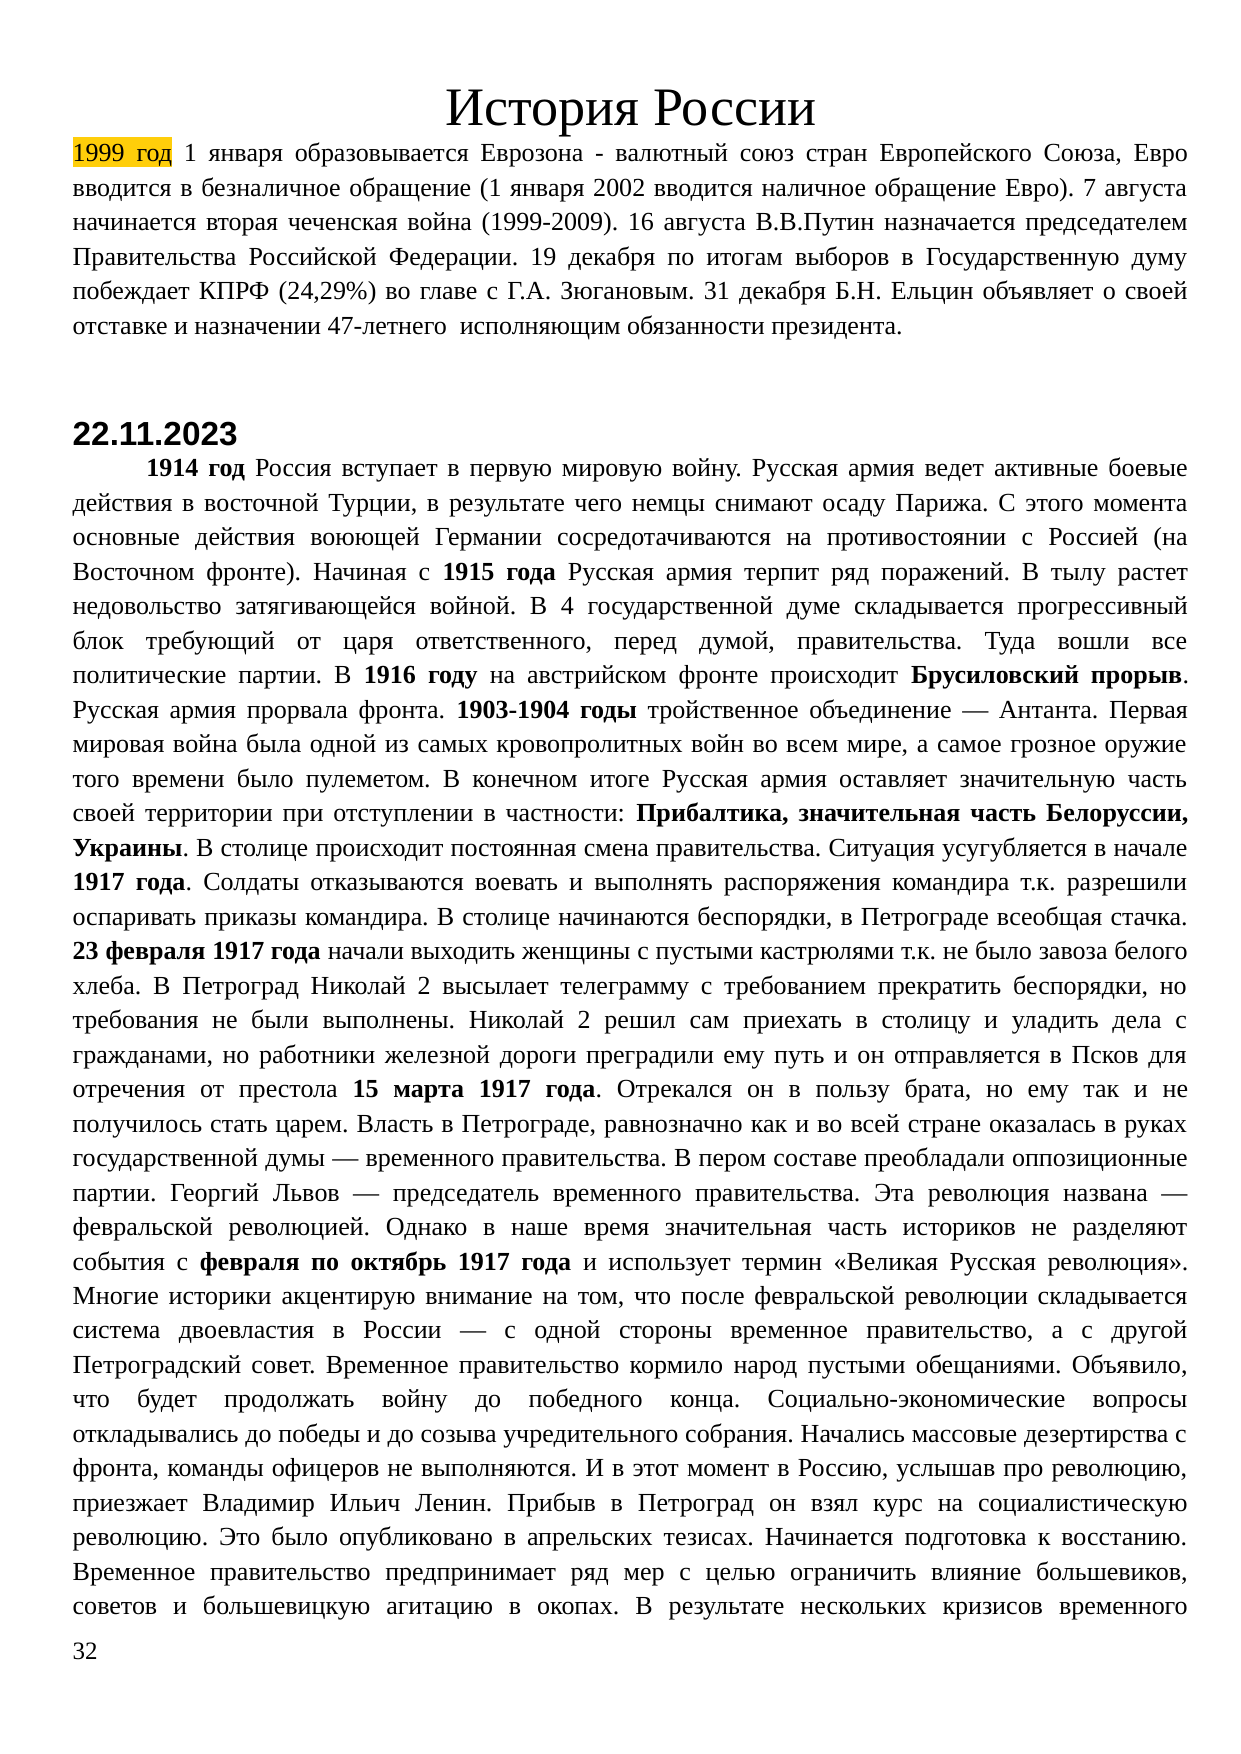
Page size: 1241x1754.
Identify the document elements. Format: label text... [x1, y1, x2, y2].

text 1999 год 1 января образовывается Еврозона - валютный союз стран Европейского Союза, Евро вводится в безналичное обращение (1 января 2002 вводится наличное обращение Евро). 7 августа начинается вторая чеченская война (1999-2009). 16 августа В.В.Путин назначается председателем Правительства Российской Федерации. 19 декабря по итогам выборов в Государственную думу побеждает КПРФ (24,29%) во главе с Г.А. Зюгановым. 31 декабря Б.Н. Ельцин объявляет о своей отставке и назначении 47-летнего исполняющим обязанности президента. [72, 137, 1189, 340]
subtitle 22.11.2023 [72, 414, 1189, 452]
text 1914 год Россия вступает в первую мировую войну. Русская армия ведет активные боевые действия в восточной Турции, в результате чего немцы снимают осаду Парижа. С этого момента основные действия воюющей Германии сосредотачиваются на противостоянии с Россией (на Восточном фронте). Начиная с 1915 года Русская армия терпит ряд поражений. В тылу растет недовольство затягивающейся войной. В 4 государственной думе складывается прогрессивный блок требующий от царя ответственного, перед думой, правительства. Туда вошли все политические партии. В 1916 году на австрийском фронте происходит Брусиловский прорыв. Русская армия прорвала фронта. 1903-1904 годы тройственное объединение — Антанта. Первая мировая война была одной из самых кровопролитных войн во всем мире, а самое грозное оружие того времени было пулеметом. В конечном итоге Русская армия оставляет значительную часть своей территории при отступлении в частности: Прибалтика, значительная часть Белоруссии, Украины. В столице происходит постоянная смена правительства. Ситуация усугубляется в начале 1917 года. Солдаты отказываются воевать и выполнять распоряжения командира т.к. разрешили оспаривать приказы командира. В столице начинаются беспорядки, в Петрограде всеобщая стачка. 23 февраля 1917 года начали выходить женщины с пустыми кастрюлями т.к. не было завоза белого хлеба. В Петроград Николай 2 высылает телеграмму с требованием прекратить беспорядки, но требования не были выполнены. Николай 2 решил сам приехать в столицу и уладить дела с гражданами, но работники железной дороги преградили ему путь и он отправляется в Псков для отречения от престола 15 марта 1917 года. Отрекался он в пользу брата, но ему так и не получилось стать царем. Власть в Петрограде, равнозначно как и во всей стране оказалась в руках государственной думы — временного правительства. В пером составе преобладали оппозиционные партии. Георгий Львов — председатель временного правительства. Эта революция названа — февральской революцией. Однако в наше время значительная часть историков не разделяют события с февраля по октябрь 1917 года и использует термин «Великая Русская революция». Многие историки акцентирую внимание на том, что после февральской революции складывается система двоевластия в России — с одной стороны временное правительство, а с другой Петроградский совет. Временное правительство кормило народ пустыми обещаниями. Объявило, что будет продолжать войну до победного конца. Социально-экономические вопросы откладывались до победы и до созыва учредительного собрания. Начались массовые дезертирства с фронта, команды офицеров не выполняются. И в этот момент в Россию, услышав про революцию, приезжает Владимир Ильич Ленин. Прибыв в Петроград он взял курс на социалистическую революцию. Это было опубликовано в апрельских тезисах. Начинается подготовка к восстанию. Временное правительство предпринимает ряд мер с целью ограничить влияние большевиков, советов и большевицкую агитацию в окопах. В результате нескольких кризисов временного [72, 452, 1189, 1620]
